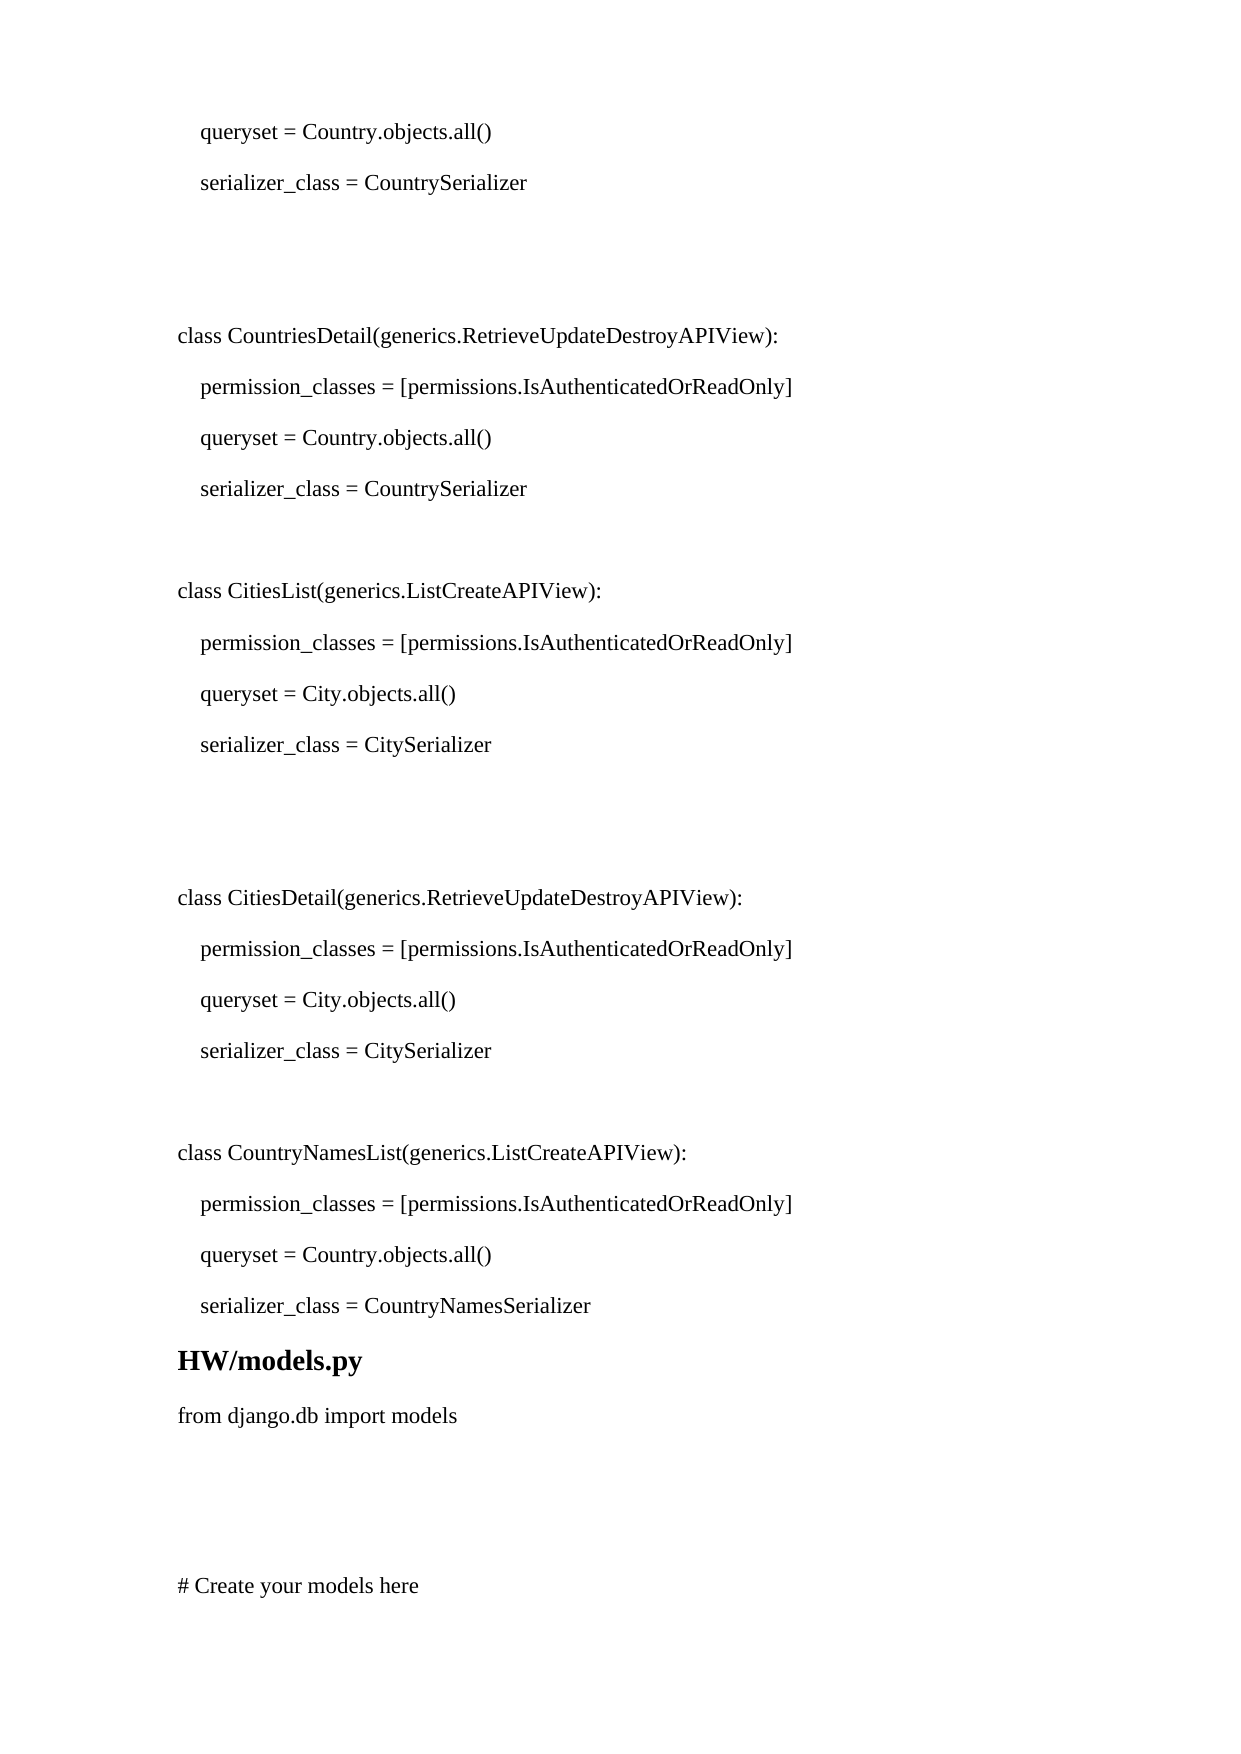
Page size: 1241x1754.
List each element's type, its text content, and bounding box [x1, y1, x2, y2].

text queryset = Country.objects.all() [177, 1241, 1152, 1267]
text from django.db import models [177, 1402, 1152, 1429]
text queryset = Country.objects.all() [177, 424, 1152, 451]
text serializer_class = CitySerializer [177, 1037, 1152, 1063]
text serializer_class = CountrySerializer [177, 169, 1152, 196]
text # Create your models here [177, 1572, 1152, 1599]
text queryset = City.objects.all() [177, 679, 1152, 706]
text permission_classes = [permissions.IsAuthenticatedOrReadOnly] [177, 628, 1152, 655]
text queryset = City.objects.all() [177, 986, 1152, 1012]
text serializer_class = CountrySerializer [177, 475, 1152, 502]
text permission_classes = [permissions.IsAuthenticatedOrReadOnly] [177, 373, 1152, 400]
text class CitiesList(generics.ListCreateAPIView): [177, 577, 1152, 604]
text serializer_class = CitySerializer [177, 731, 1152, 757]
text class CountriesDetail(generics.RetrieveUpdateDestroyAPIView): [177, 322, 1152, 349]
text class CountryNamesList(generics.ListCreateAPIView): [177, 1139, 1152, 1165]
text HW/models.py [177, 1343, 1152, 1377]
text permission_classes = [permissions.IsAuthenticatedOrReadOnly] [177, 935, 1152, 961]
text queryset = Country.objects.all() [177, 118, 1152, 144]
text permission_classes = [permissions.IsAuthenticatedOrReadOnly] [177, 1190, 1152, 1216]
text class CitiesDetail(generics.RetrieveUpdateDestroyAPIView): [177, 884, 1152, 910]
text serializer_class = CountryNamesSerializer [177, 1292, 1152, 1318]
